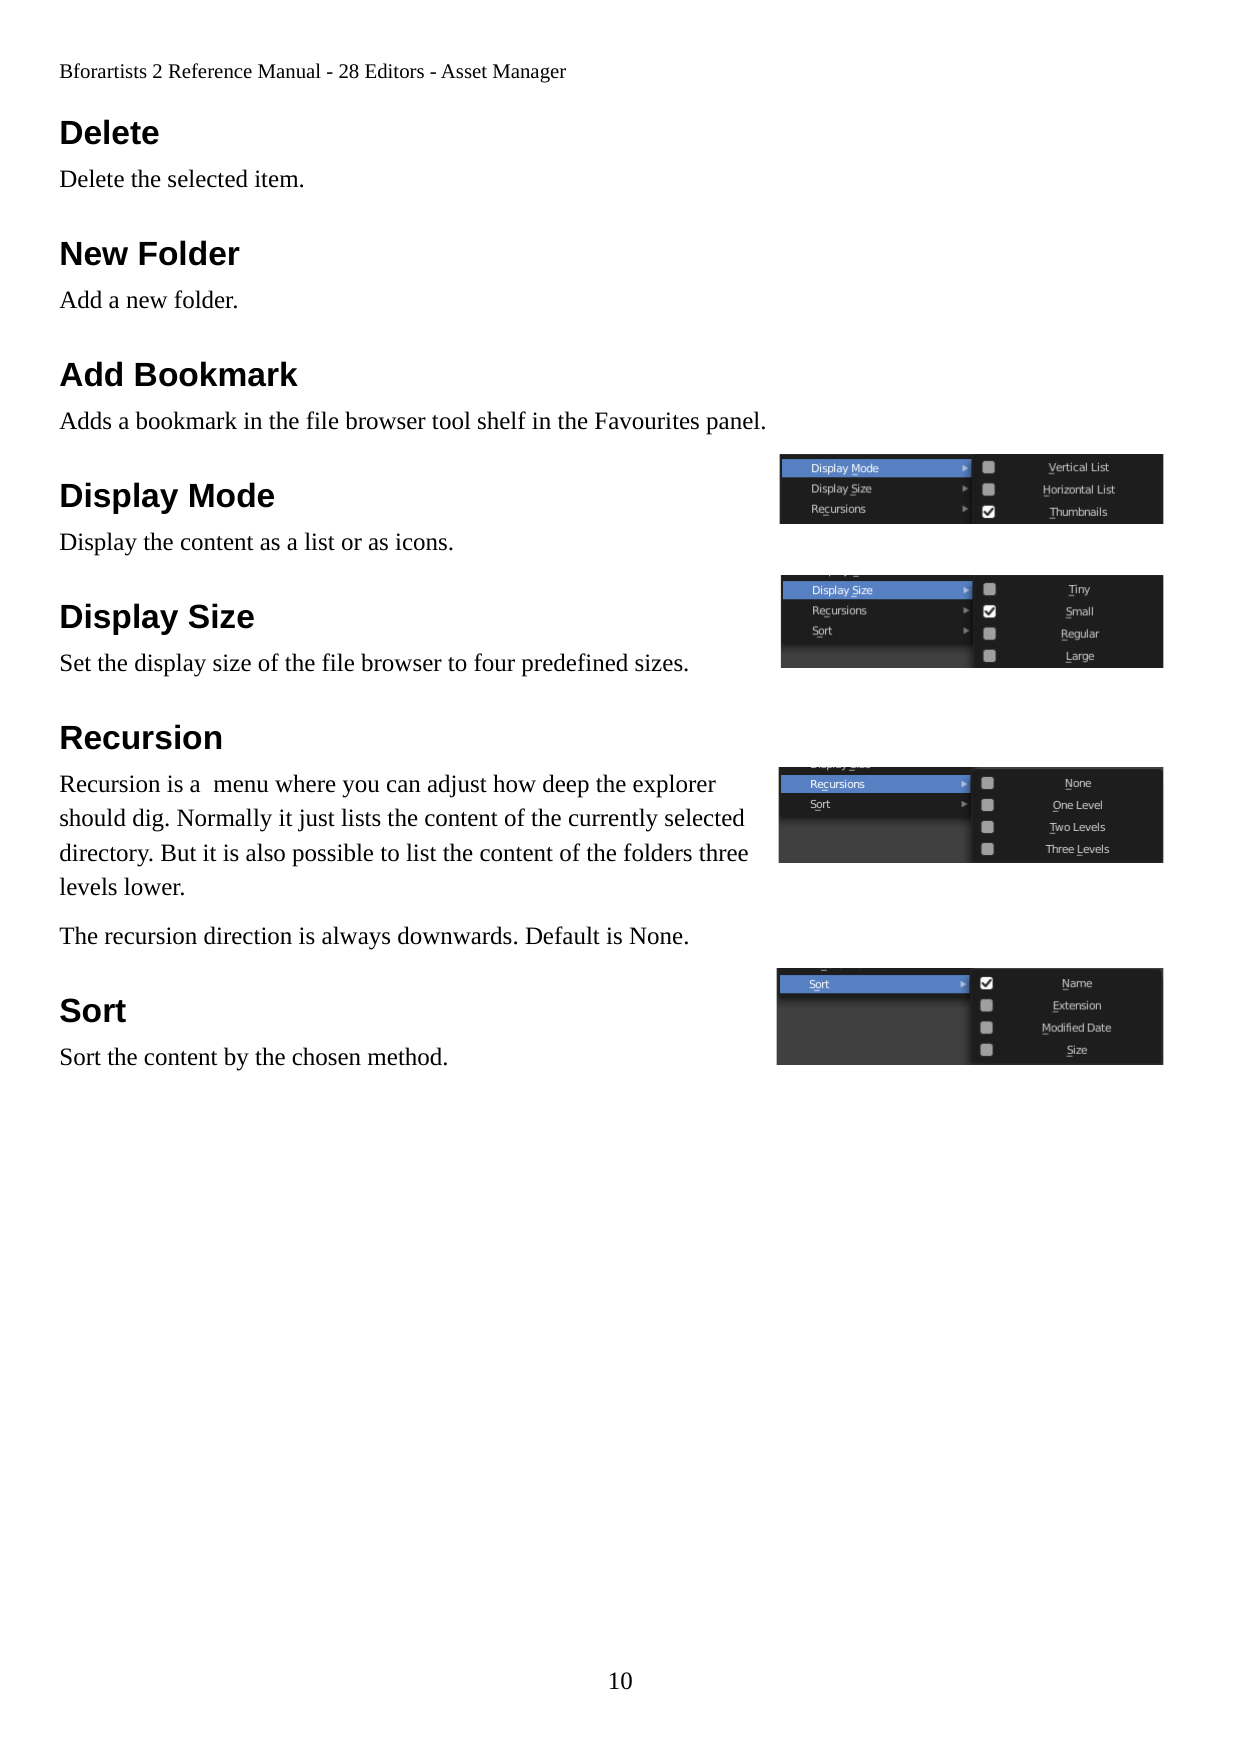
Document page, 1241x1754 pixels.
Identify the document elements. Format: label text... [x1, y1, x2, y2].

subtitle Sort [59, 991, 776, 1030]
text Set the display size of the file browser to four predefined sizes. [59, 648, 1181, 677]
picture [776, 968, 1164, 1065]
picture [780, 575, 1164, 668]
picture [779, 454, 1164, 524]
text Add a new folder. [59, 285, 1181, 313]
text Display the content as a list or as icons. [59, 527, 1181, 556]
subtitle Display Mode [59, 476, 779, 514]
subtitle [1164, 991, 1181, 1030]
subtitle Recursion [59, 718, 1181, 756]
picture [778, 767, 1164, 863]
subtitle [1164, 597, 1181, 635]
text Delete the selected item. [59, 164, 1181, 192]
text Recursion is a menu where you can adjust how deep the explorer should dig. Normally it just lists the content of the currently selected directory. But it is also possible to list the content of the folders three levels lower. [59, 769, 1181, 901]
subtitle Delete [59, 113, 1181, 151]
subtitle Add Bookmark [59, 355, 1181, 393]
subtitle New Folder [59, 234, 1181, 272]
text Adds a bookmark in the file browser tool shelf in the Favourites panel. [59, 406, 1181, 434]
subtitle [1164, 476, 1181, 514]
subtitle Display Size [59, 597, 780, 635]
text The recursion direction is always downwards. Default is None. [59, 921, 1181, 950]
text Sort the content by the chosen method. [59, 1042, 1181, 1071]
